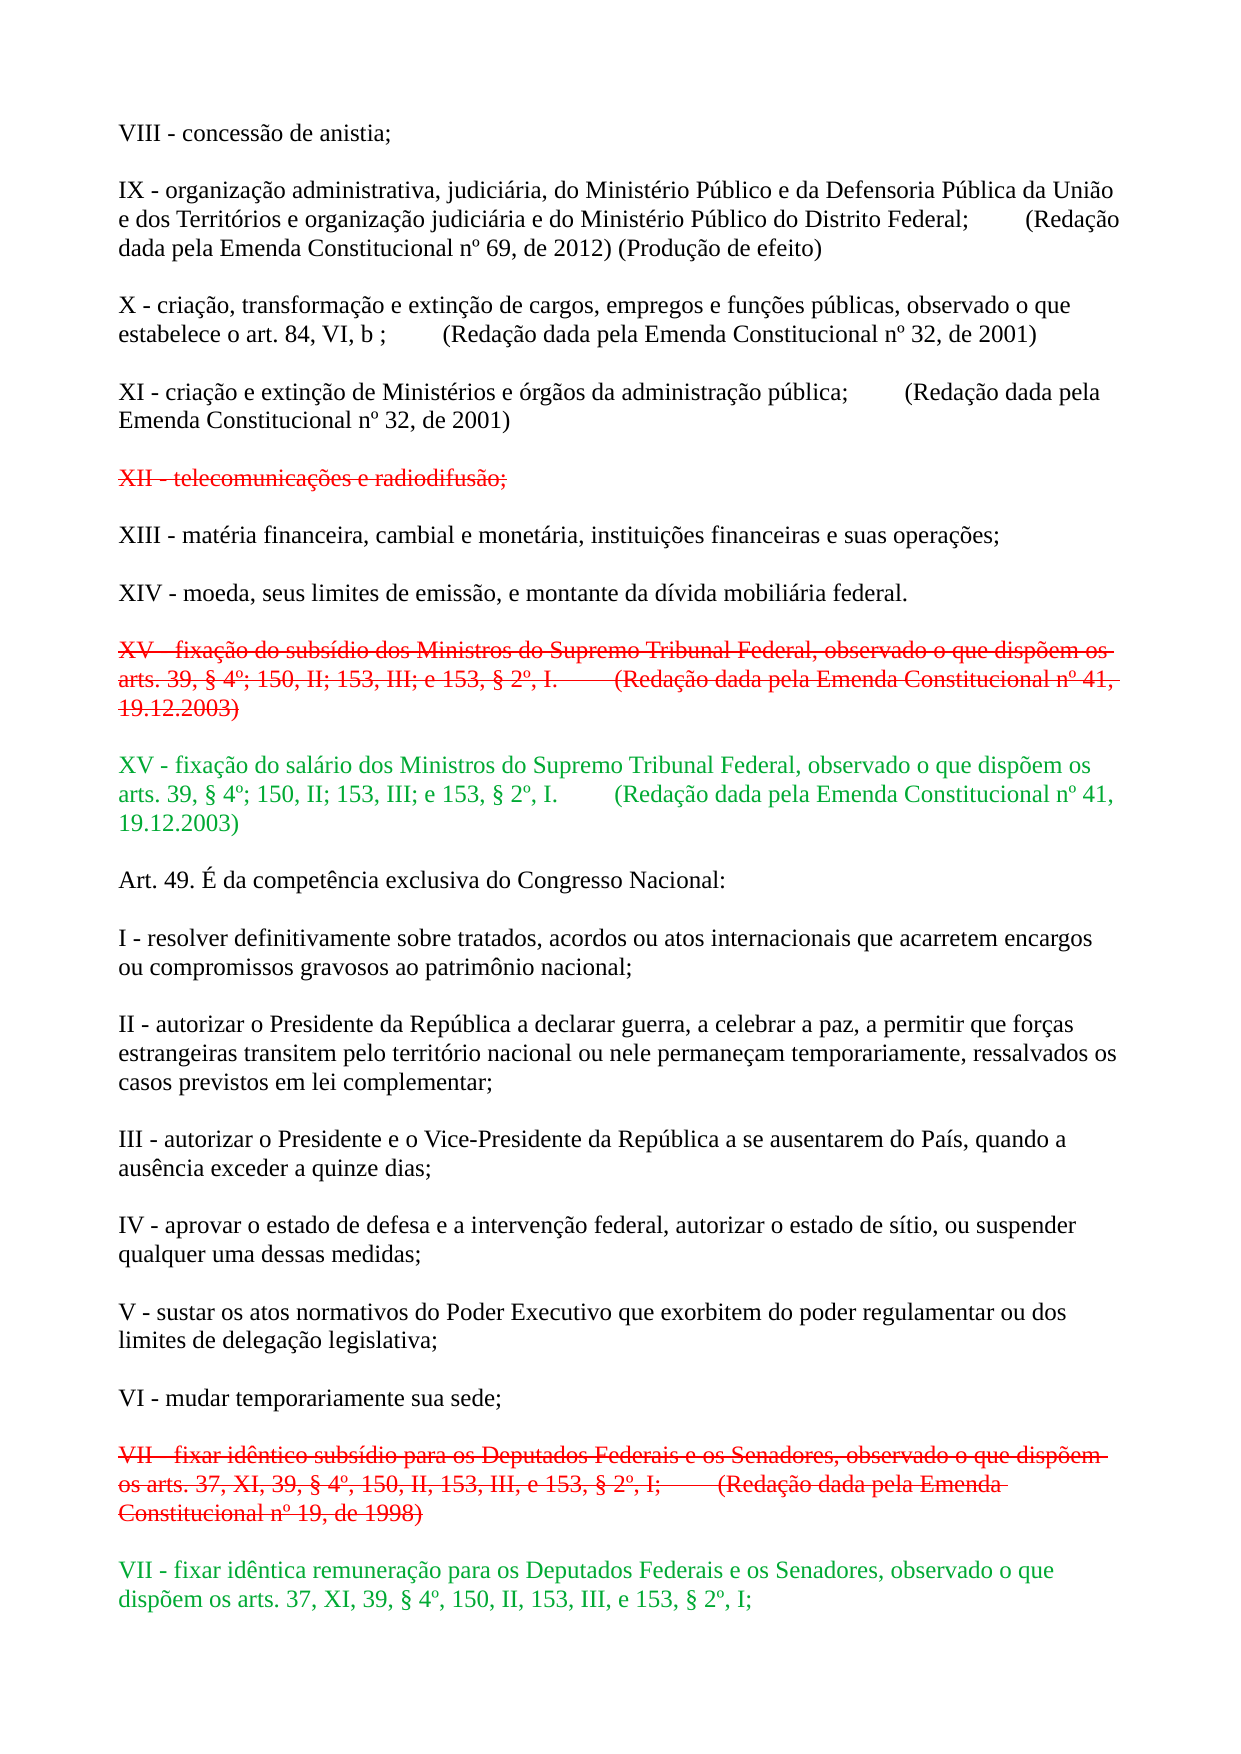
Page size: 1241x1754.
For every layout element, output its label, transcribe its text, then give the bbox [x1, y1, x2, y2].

text XII - telecomunicações e radiodifusão; [118, 463, 1122, 492]
text I - resolver definitivamente sobre tratados, acordos ou atos internacionais que acarretem encargos ou compromissos gravosos ao patrimônio nacional; [118, 923, 1122, 981]
text Art. 49. É da competência exclusiva do Congresso Nacional: [118, 866, 1122, 894]
text V - sustar os atos normativos do Poder Executivo que exorbitem do poder regulamentar ou dos limites de delegação legislativa; [118, 1297, 1122, 1354]
text VII - fixar idêntica remuneração para os Deputados Federais e os Senadores, observado o que dispõem os arts. 37, XI, 39, § 4º, 150, II, 153, III, e 153, § 2º, I; [118, 1556, 1122, 1613]
text VI - mudar temporariamente sua sede; [118, 1383, 1122, 1412]
text IX - organização administrativa, judiciária, do Ministério Público e da Defensoria Pública da União e dos Territórios e organização judiciária e do Ministério Público do Distrito Federal; (Redação dada pela Emenda Constitucional nº 69, de 2012) (Produção de efeito) [118, 176, 1122, 262]
text XIV - moeda, seus limites de emissão, e montante da dívida mobiliária federal. [118, 578, 1122, 607]
text III - autorizar o Presidente e o Vice-Presidente da República a se ausentarem do País, quando a ausência exceder a quinze dias; [118, 1124, 1122, 1182]
text VIII - concessão de anistia; [118, 118, 1122, 147]
text X - criação, transformação e extinção de cargos, empregos e funções públicas, observado o que estabelece o art. 84, VI, b ; (Redação dada pela Emenda Constitucional nº 32, de 2001) [118, 291, 1122, 348]
text II - autorizar o Presidente da República a declarar guerra, a celebrar a paz, a permitir que forças estrangeiras transitem pelo território nacional ou nele permaneçam temporariamente, ressalvados os casos previstos em lei complementar; [118, 1009, 1122, 1096]
text IV - aprovar o estado de defesa e a intervenção federal, autorizar o estado de sítio, ou suspender qualquer uma dessas medidas; [118, 1211, 1122, 1268]
text VII - fixar idêntico subsídio para os Deputados Federais e os Senadores, observado o que dispõem os arts. 37, XI, 39, § 4º, 150, II, 153, III, e 153, § 2º, I; (Redação dada pela Emenda Constitucional nº 19, de 1998) [118, 1441, 1122, 1527]
text XV - fixação do salário dos Ministros do Supremo Tribunal Federal, observado o que dispõem os arts. 39, § 4º; 150, II; 153, III; e 153, § 2º, I. (Redação dada pela Emenda Constitucional nº 41, 19.12.2003) [118, 751, 1122, 837]
text XV - fixação do subsídio dos Ministros do Supremo Tribunal Federal, observado o que dispõem os arts. 39, § 4º; 150, II; 153, III; e 153, § 2º, I. (Redação dada pela Emenda Constitucional nº 41, 19.12.2003) [118, 636, 1122, 722]
text XIII - matéria financeira, cambial e monetária, instituições financeiras e suas operações; [118, 521, 1122, 549]
text XI - criação e extinção de Ministérios e órgãos da administração pública; (Redação dada pela Emenda Constitucional nº 32, de 2001) [118, 377, 1122, 434]
